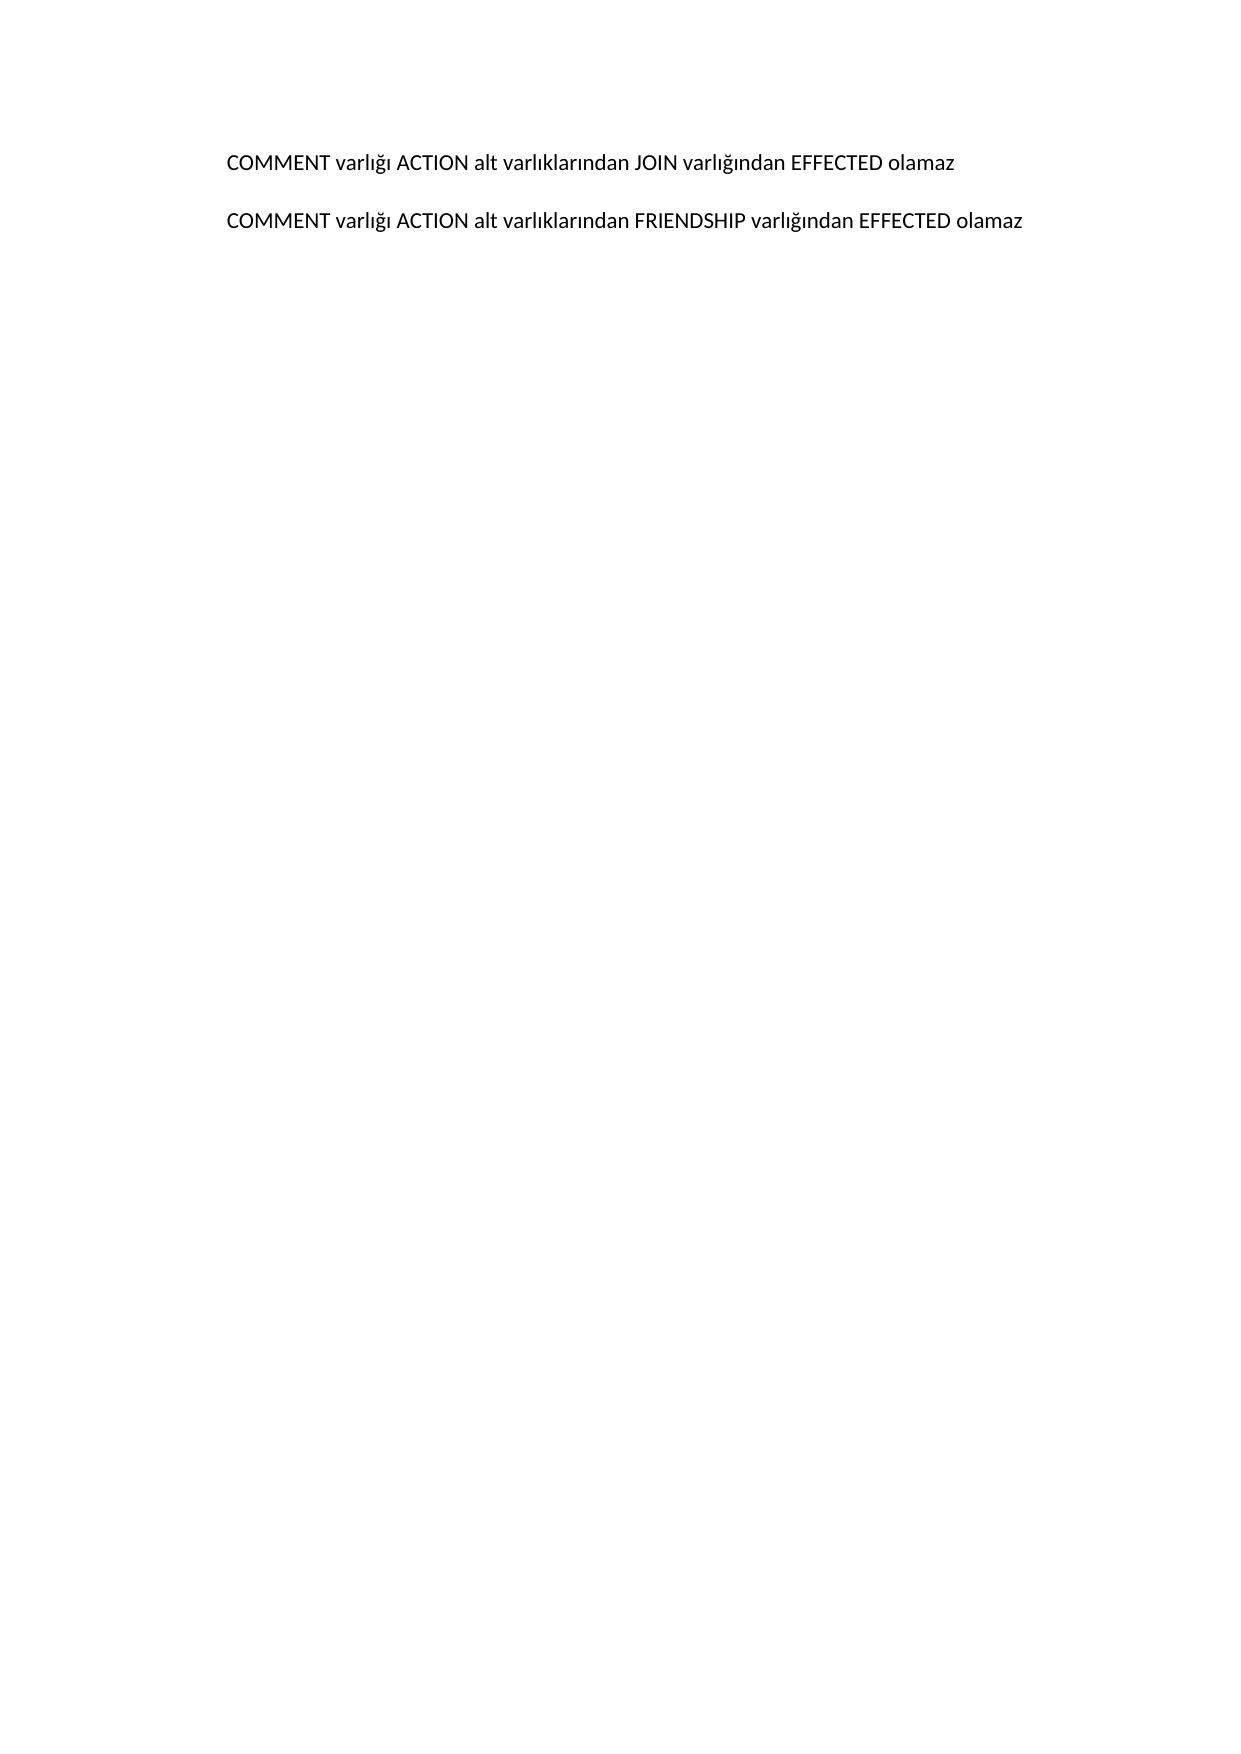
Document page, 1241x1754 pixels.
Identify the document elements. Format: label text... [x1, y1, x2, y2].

text COMMENT varlığı ACTION alt varlıklarından JOIN varlığından EFFECTED olamaz [227, 148, 1093, 176]
text COMMENT varlığı ACTION alt varlıklarından FRIENDSHIP varlığından EFFECTED olamaz [227, 206, 1093, 234]
